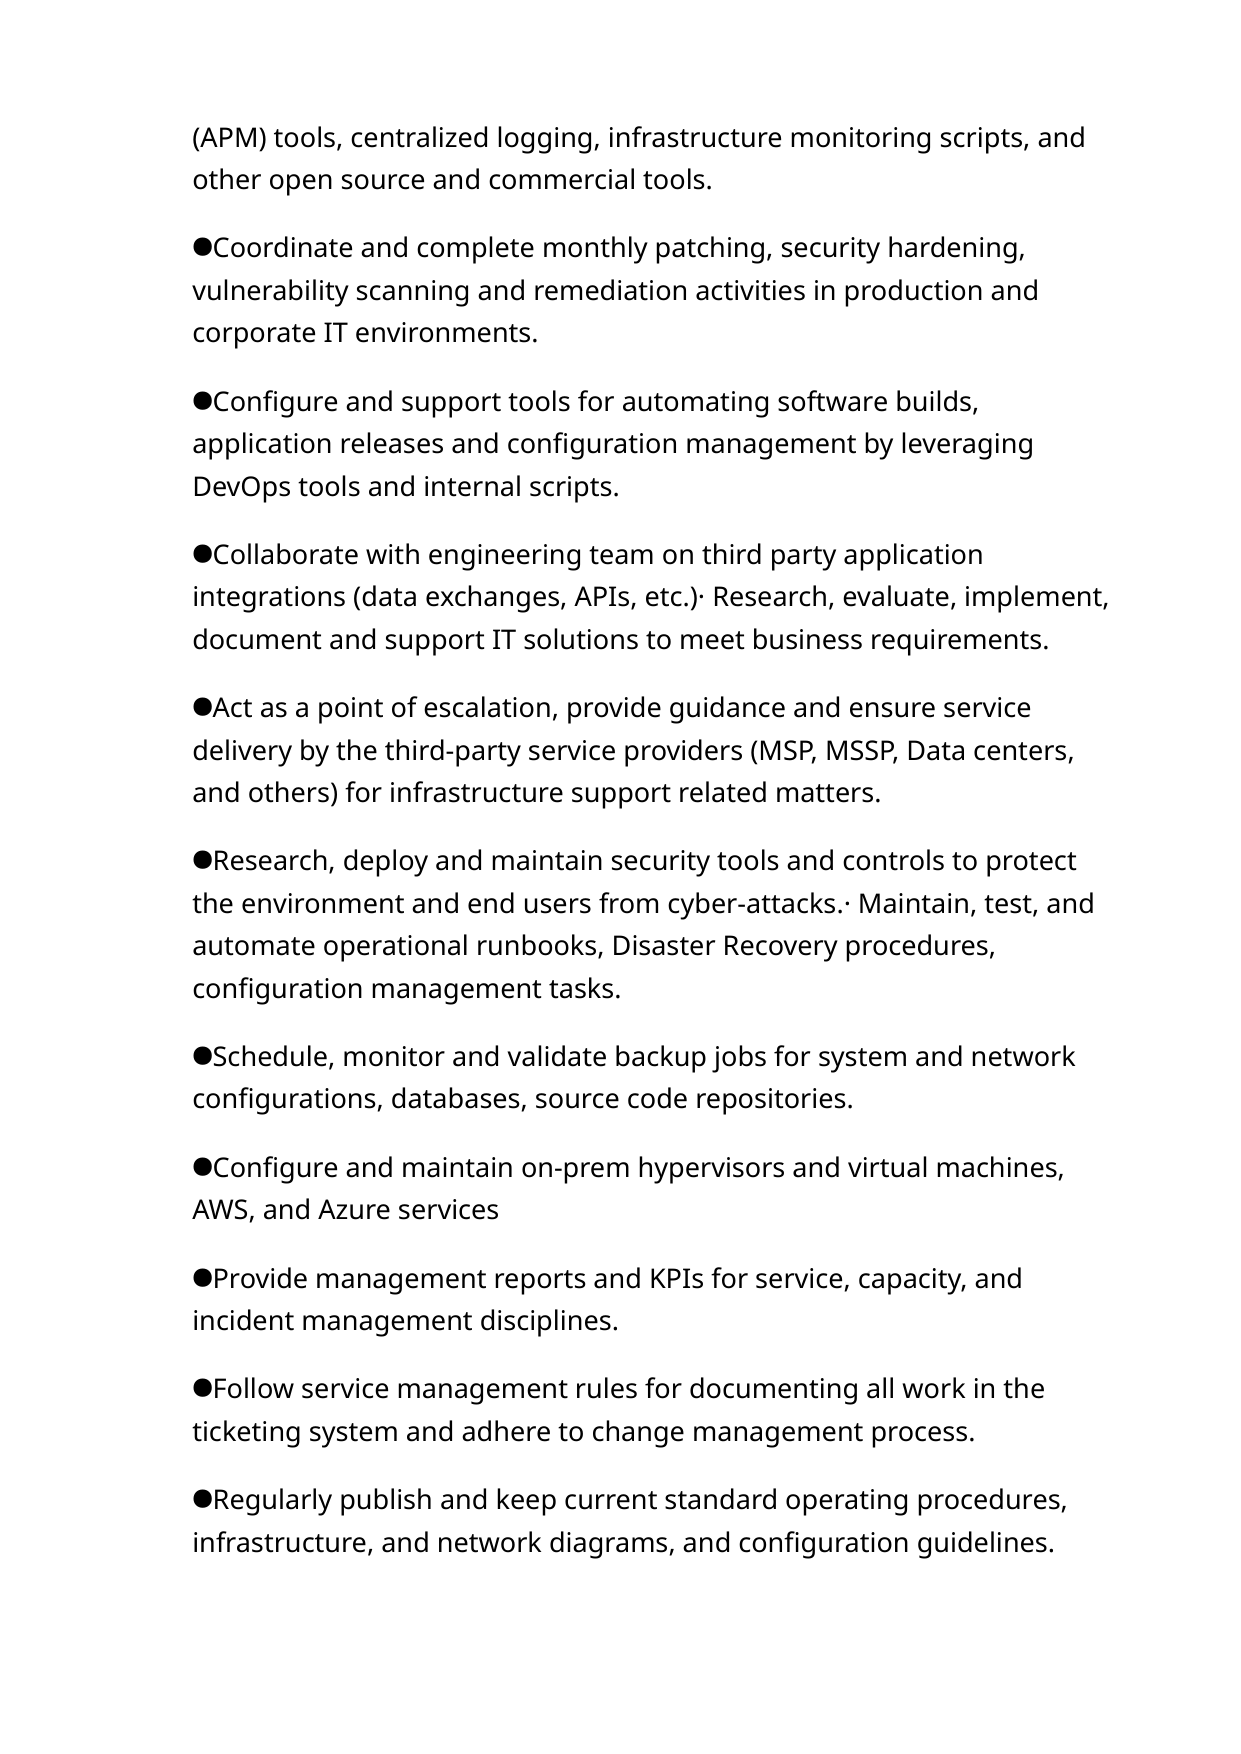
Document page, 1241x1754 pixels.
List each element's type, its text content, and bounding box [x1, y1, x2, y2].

list Schedule, monitor and validate backup jobs for system and network configurations, databases, source code repositories. [118, 1037, 1122, 1117]
list Research, deploy and maintain security tools and controls to protect the environment and end users from cyber-attacks.· Maintain, test, and automate operational runbooks, Disaster Recovery procedures, configuration management tasks. [118, 842, 1122, 1006]
list Configure and support tools for automating software builds, application releases and configuration management by leveraging DevOps tools and internal scripts. [118, 382, 1122, 504]
list Follow service management rules for documenting all work in the ticketing system and adhere to change management process. [118, 1370, 1122, 1449]
list Act as a point of escalation, provide guidance and ensure service delivery by the third-party service providers (MSP, MSSP, Data centers, and others) for infrastructure support related matters. [118, 689, 1122, 810]
list Coordinate and complete monthly patching, security hardening, vulnerability scanning and remediation activities in production and corporate IT environments. [118, 229, 1122, 351]
list Configure and maintain on-prem hypervisors and virtual machines, AWS, and Azure services [118, 1148, 1122, 1228]
list Provide management reports and KPIs for service, capacity, and incident management disciplines. [118, 1259, 1122, 1338]
list Regularly publish and keep current standard operating procedures, infrastructure, and network diagrams, and configuration guidelines. [118, 1481, 1122, 1560]
list (APM) tools, centralized logging, infrastructure monitoring scripts, and other open source and commercial tools. [118, 118, 1122, 197]
list Collaborate with engineering team on third party application integrations (data exchanges, APIs, etc.)· Research, evaluate, implement, document and support IT solutions to meet business requirements. [118, 535, 1122, 657]
